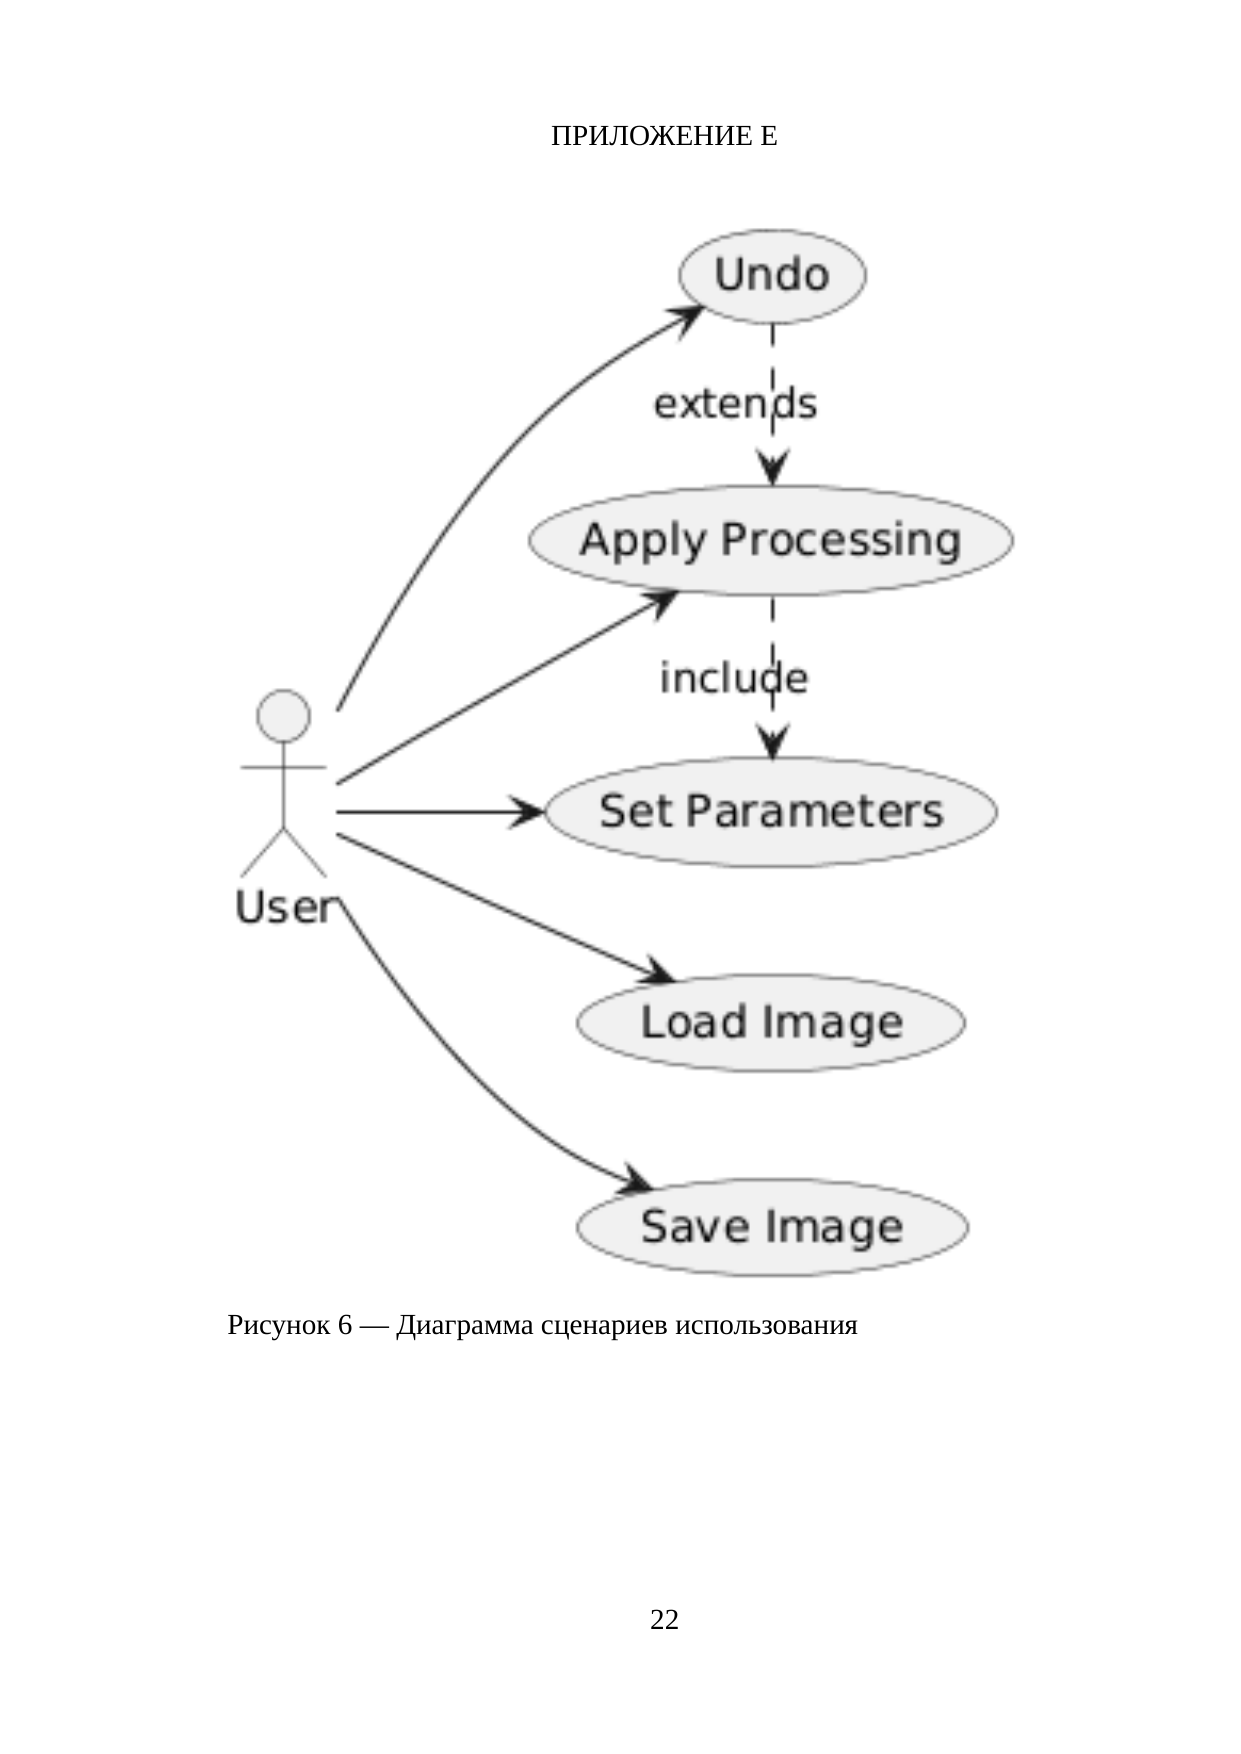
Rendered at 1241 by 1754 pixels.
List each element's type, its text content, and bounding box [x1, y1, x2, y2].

text Рисунок 6 — Диаграмма сценариев использования [210, 212, 875, 1341]
subtitle ПРИЛОЖЕНИЕ Е [177, 118, 1152, 152]
picture [216, 211, 1028, 1291]
